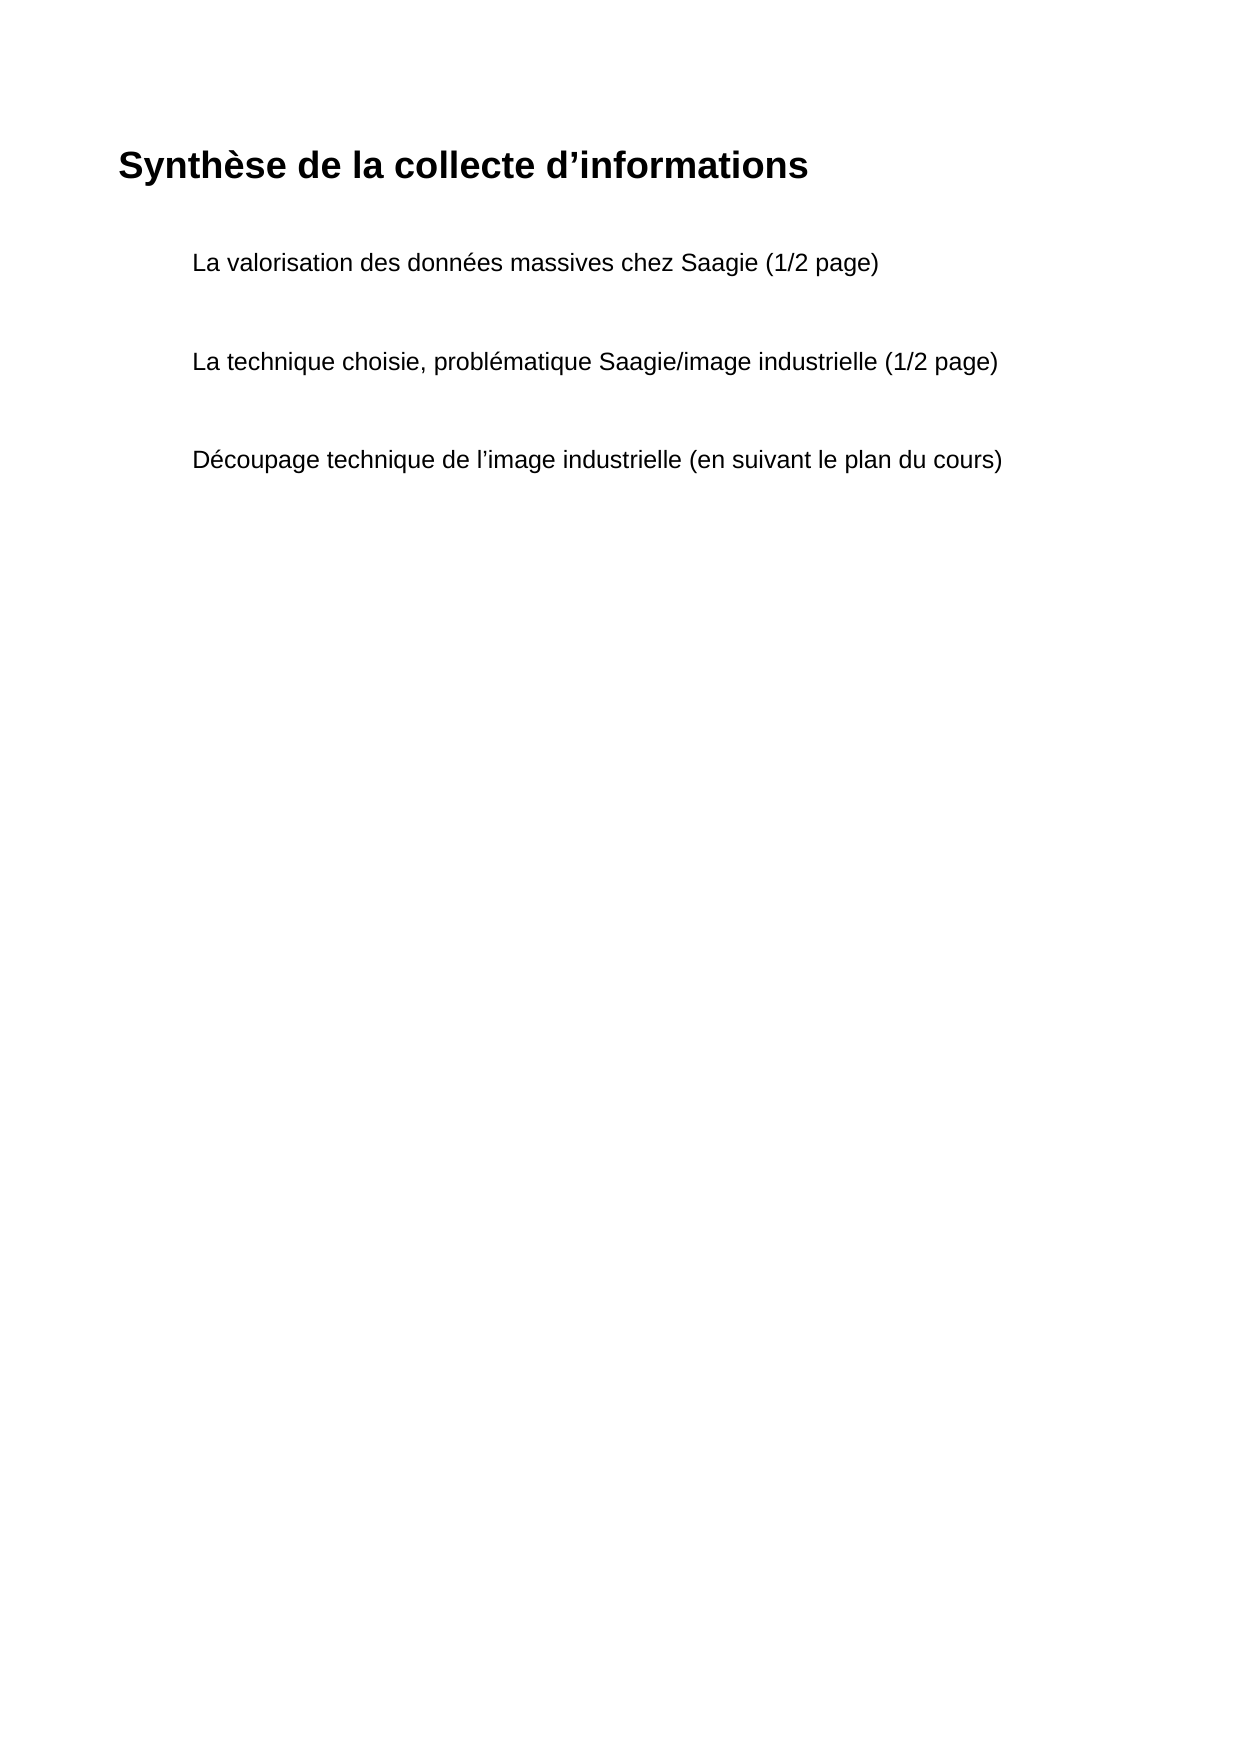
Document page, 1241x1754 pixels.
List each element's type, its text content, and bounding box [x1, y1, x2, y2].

subtitle Synthèse de la collecte d’informations [118, 143, 1122, 187]
text Découpage technique de l’image industrielle (en suivant le plan du cours) [118, 444, 1122, 473]
text La valorisation des données massives chez Saagie (1/2 page) [118, 248, 1122, 277]
text La technique choisie, problématique Saagie/image industrielle (1/2 page) [118, 346, 1122, 375]
